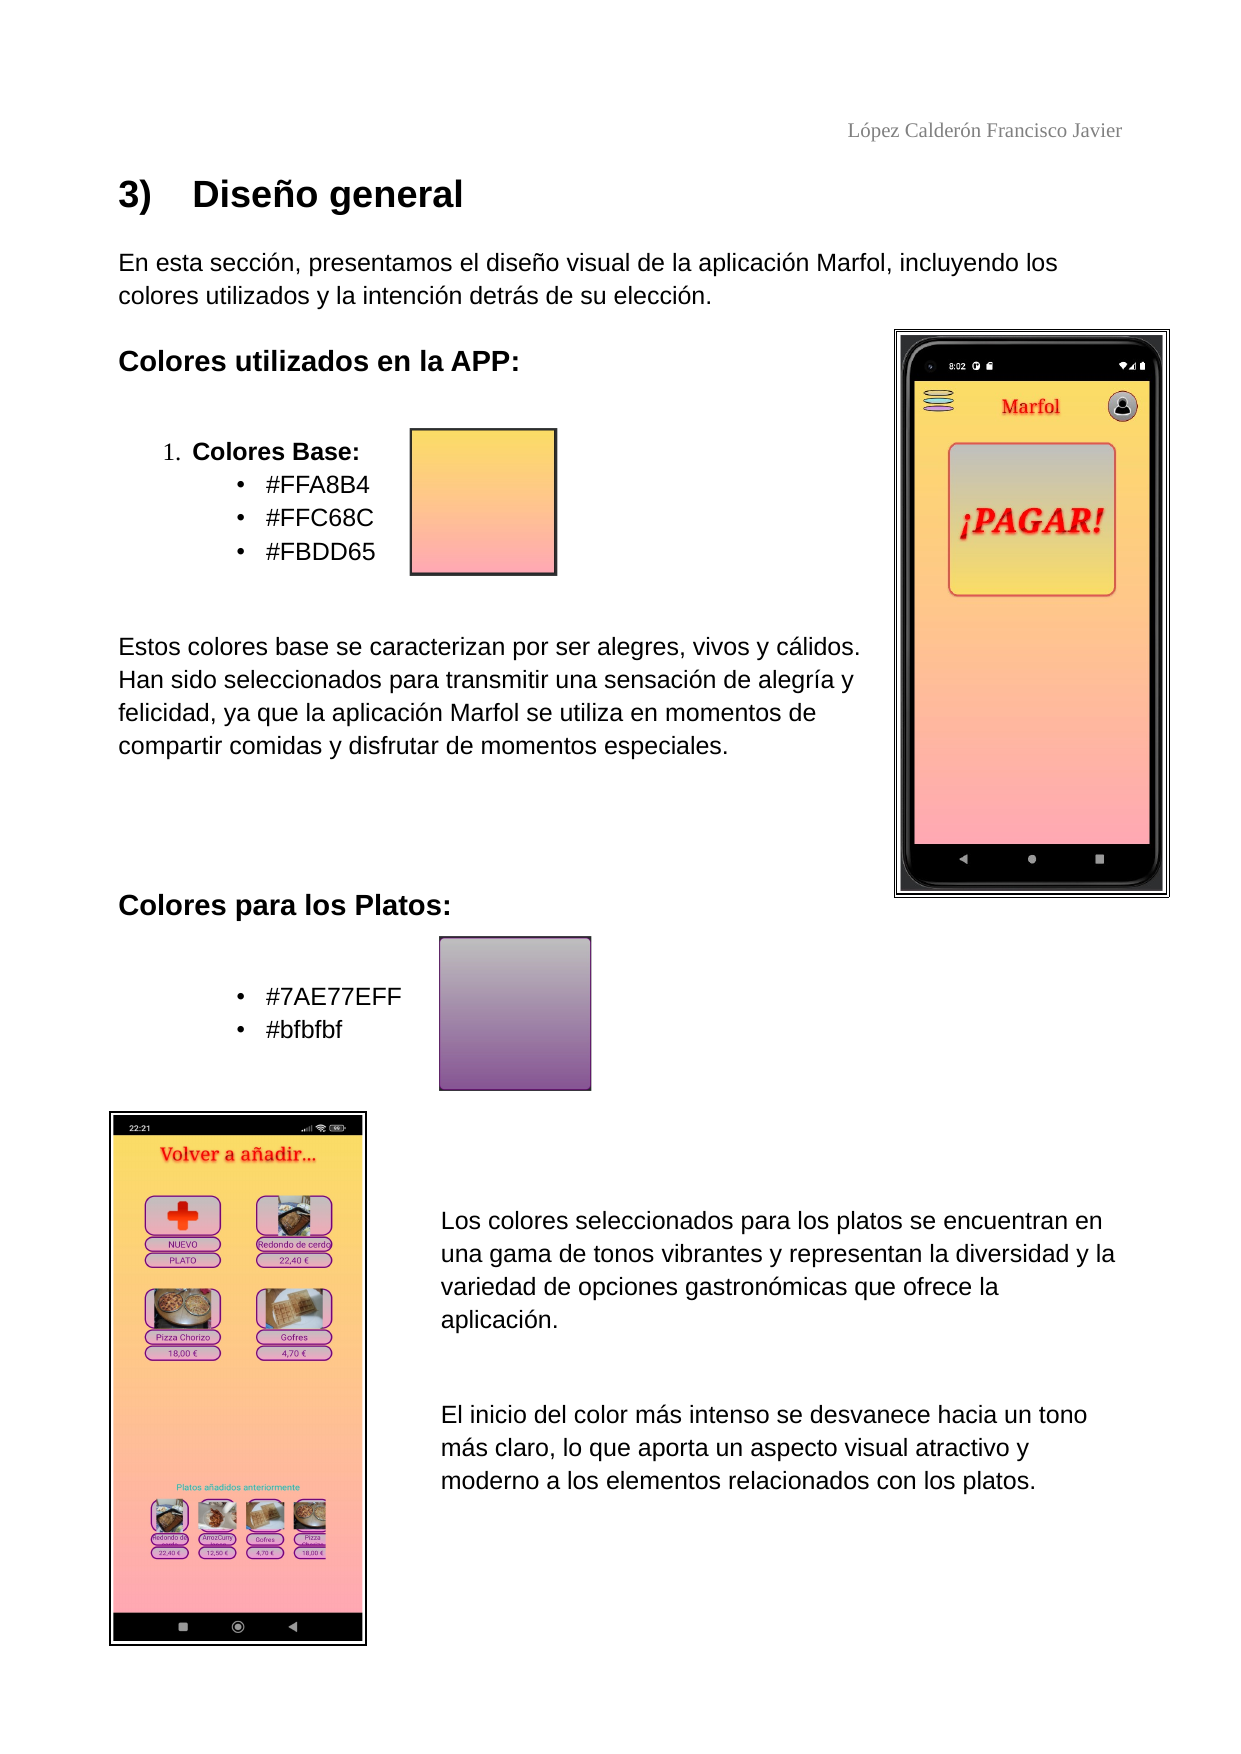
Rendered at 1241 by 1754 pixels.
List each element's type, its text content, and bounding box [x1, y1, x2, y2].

list #FBDD65 [236, 537, 409, 565]
picture [900, 335, 1163, 891]
text En esta sección, presentamos el diseño visual de la aplicación Marfol, incluyendo los colores utilizados y la intención detrás de su elección. [118, 248, 1122, 310]
list [592, 1015, 1122, 1044]
text Estos colores base se caracterizan por ser alegres, vivos y cálidos. Han sido seleccionados para transmitir una sensación de alegría y felicidad, ya que la aplicación Marfol se utiliza en momentos de compartir comidas y disfrutar de momentos especiales. [118, 632, 894, 760]
list [558, 503, 894, 532]
list [558, 437, 894, 466]
list #FFC68C [236, 503, 409, 532]
subtitle Colores para los Platos: [118, 888, 1122, 922]
list El inicio del color más intenso se desvanece hacia un tono más claro, lo que aporta un aspecto visual atractivo y moderno a los elementos relacionados con los platos. [367, 1400, 1122, 1495]
picture [439, 936, 592, 1091]
list #FFA8B4 [236, 470, 409, 499]
picture [409, 428, 558, 576]
list #7AE77EFF [236, 982, 439, 1011]
list [558, 470, 894, 499]
subtitle Colores utilizados en la APP: [118, 343, 894, 377]
picture [113, 1115, 363, 1641]
list [592, 982, 1122, 1011]
list [558, 537, 894, 565]
subtitle Diseño general [118, 172, 1122, 215]
list Los colores seleccionados para los platos se encuentran en una gama de tonos vibrantes y representan la diversidad y la variedad de opciones gastronómicas que ofrece la aplicación. [367, 1206, 1122, 1333]
list Colores Base: [162, 437, 409, 466]
list #bfbfbf [236, 1015, 439, 1044]
